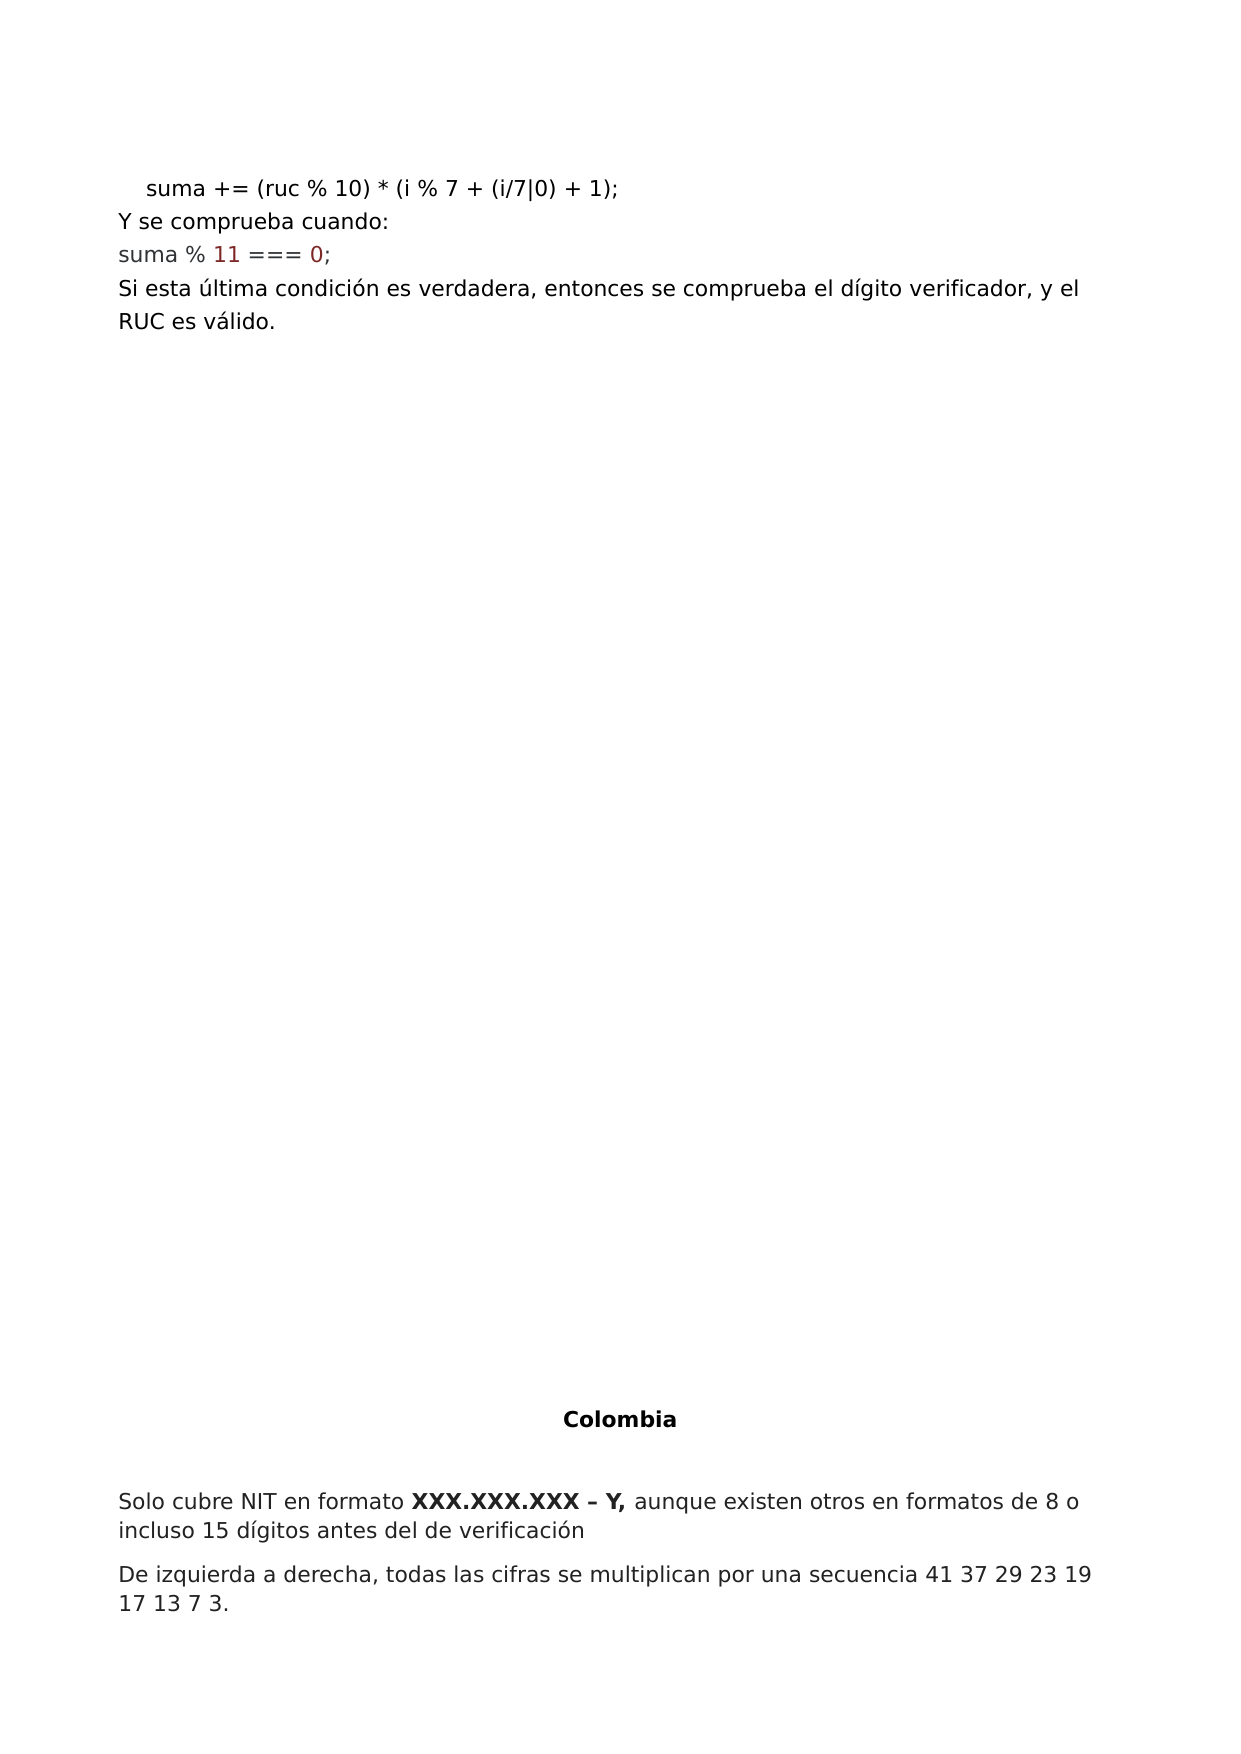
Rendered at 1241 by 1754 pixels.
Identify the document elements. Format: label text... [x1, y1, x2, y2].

subtitle Colombia [118, 1407, 1122, 1432]
text Solo cubre NIT en formato XXX.XXX.XXX – Y, aunque existen otros en formatos de 8 o incluso 15 dígitos antes del de verificación [118, 1489, 1122, 1544]
text Si esta última condición es verdadera, entonces se comprueba el dígito verificador, y el RUC es válido. [118, 276, 1122, 334]
text suma % 11 === 0; [118, 243, 1122, 268]
text De izquierda a derecha, todas las cifras se multiplican por una secuencia 41 37 29 23 19 17 13 7 3. [118, 1562, 1122, 1617]
text suma += (ruc % 10) * (i % 7 + (i/7|0) + 1); [118, 176, 1122, 202]
text Y se comprueba cuando: [118, 209, 1122, 235]
